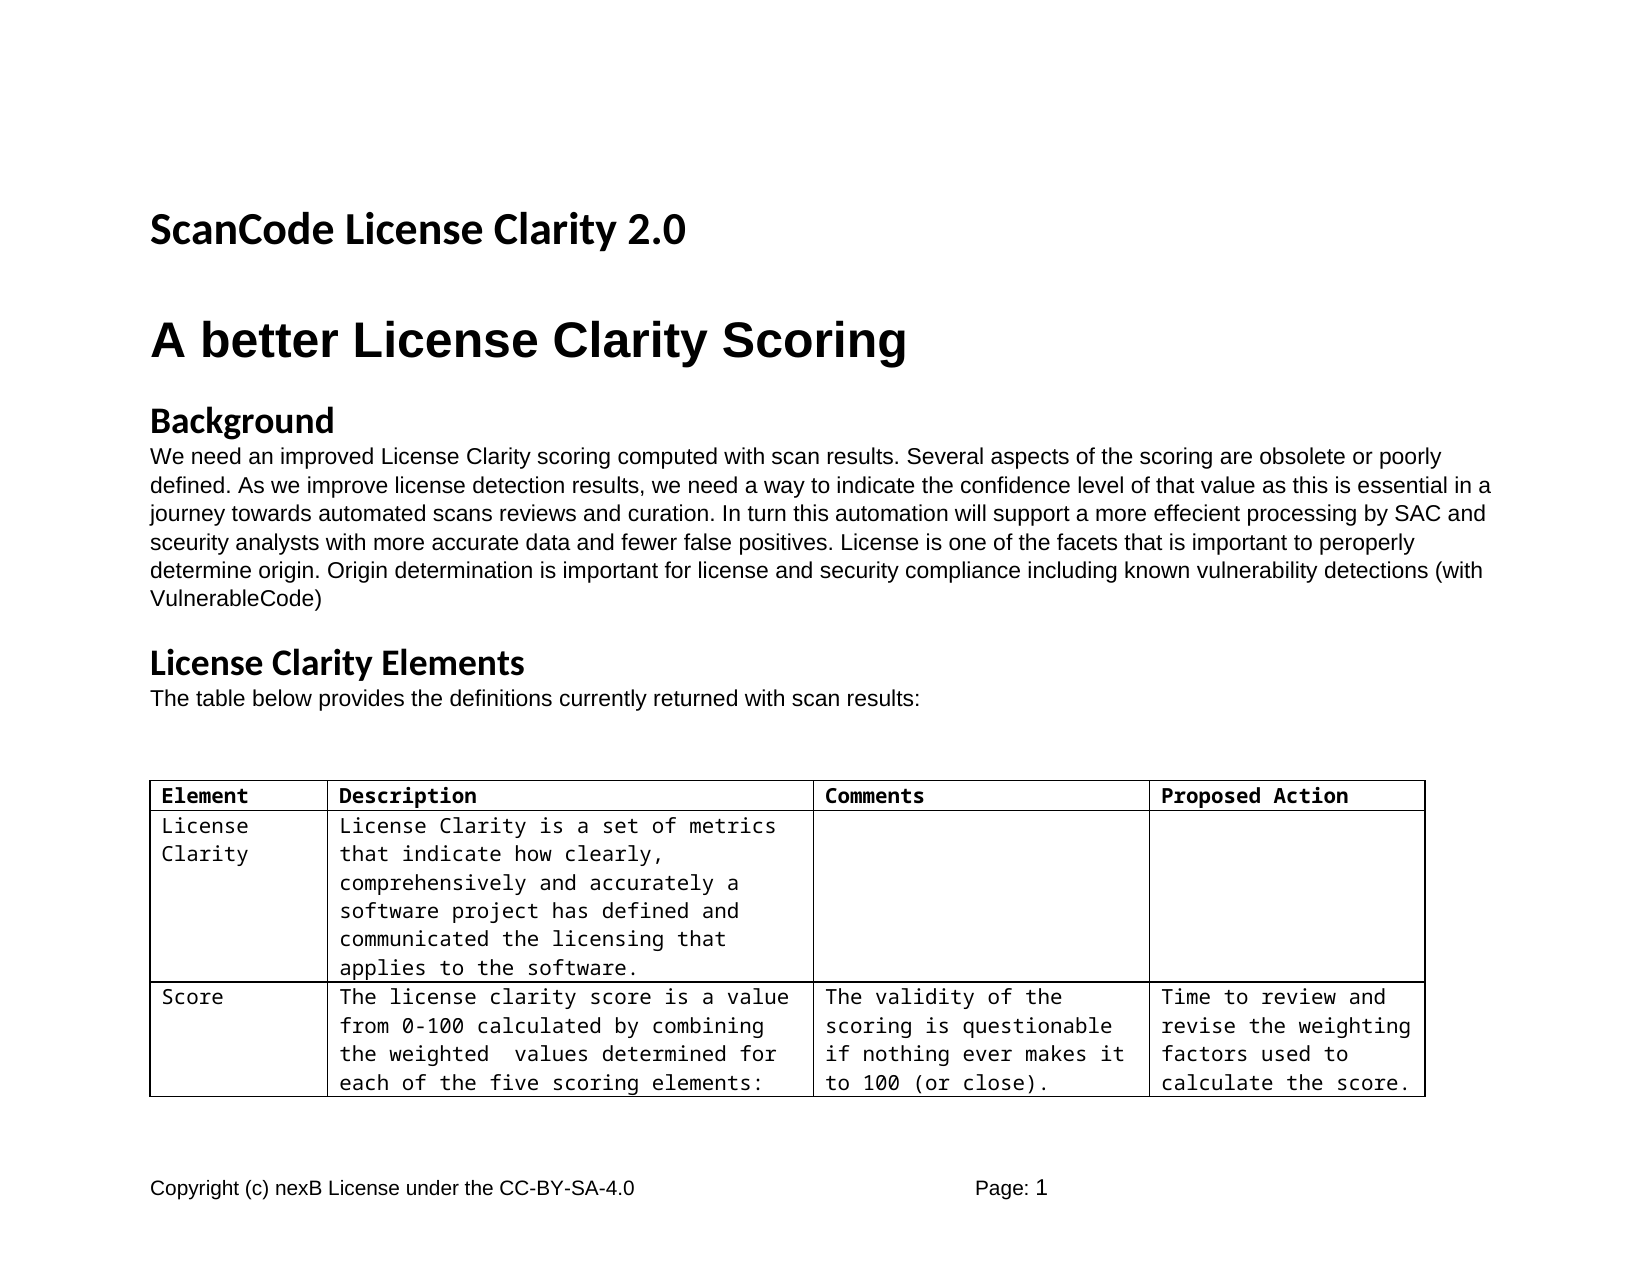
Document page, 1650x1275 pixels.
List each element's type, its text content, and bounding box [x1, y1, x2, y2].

table_cell [1150, 811, 1424, 981]
subtitle Background [150, 397, 1500, 443]
text We need an improved License Clarity scoring computed with scan results. Several aspects of the scoring are obsolete or poorly defined. As we improve license detection results, we need a way to indicate the confidence level of that value as this is essential in a journey towards automated scans reviews and curation. In turn this automation will support a more effecient processing by SAC and sceurity analysts with more accurate data and fewer false positives. License is one of the facets that is important to peroperly determine origin. Origin determination is important for license and security compliance including known vulnerability detections (with VulnerableCode) [150, 443, 1500, 612]
subtitle ScanCode License Clarity 2.0 [150, 200, 1500, 256]
table_cell License Clarity [151, 811, 327, 981]
table_header Element [151, 781, 327, 810]
table_cell The license clarity score is a value from 0-100 calculated by combining the weighted values determined for each of the five scoring elements: [328, 983, 813, 1096]
table_cell Time to review and revise the weighting factors used to calculate the score. [1150, 983, 1424, 1096]
table_header Description [328, 781, 813, 810]
table_header Comments [814, 781, 1149, 810]
table_cell Score [151, 983, 327, 1096]
table_cell License Clarity is a set of metrics that indicate how clearly, comprehensively and accurately a software project has defined and communicated the licensing that applies to the software. [328, 811, 813, 981]
subtitle A better License Clarity Scoring [150, 310, 1500, 368]
table_cell [814, 811, 1149, 981]
table_header Proposed Action [1150, 781, 1424, 810]
text The table below provides the definitions currently returned with scan results: [150, 685, 1500, 711]
subtitle License Clarity Elements [150, 639, 1500, 685]
table_cell The validity of the scoring is questionable if nothing ever makes it to 100 (or close). [814, 983, 1149, 1096]
